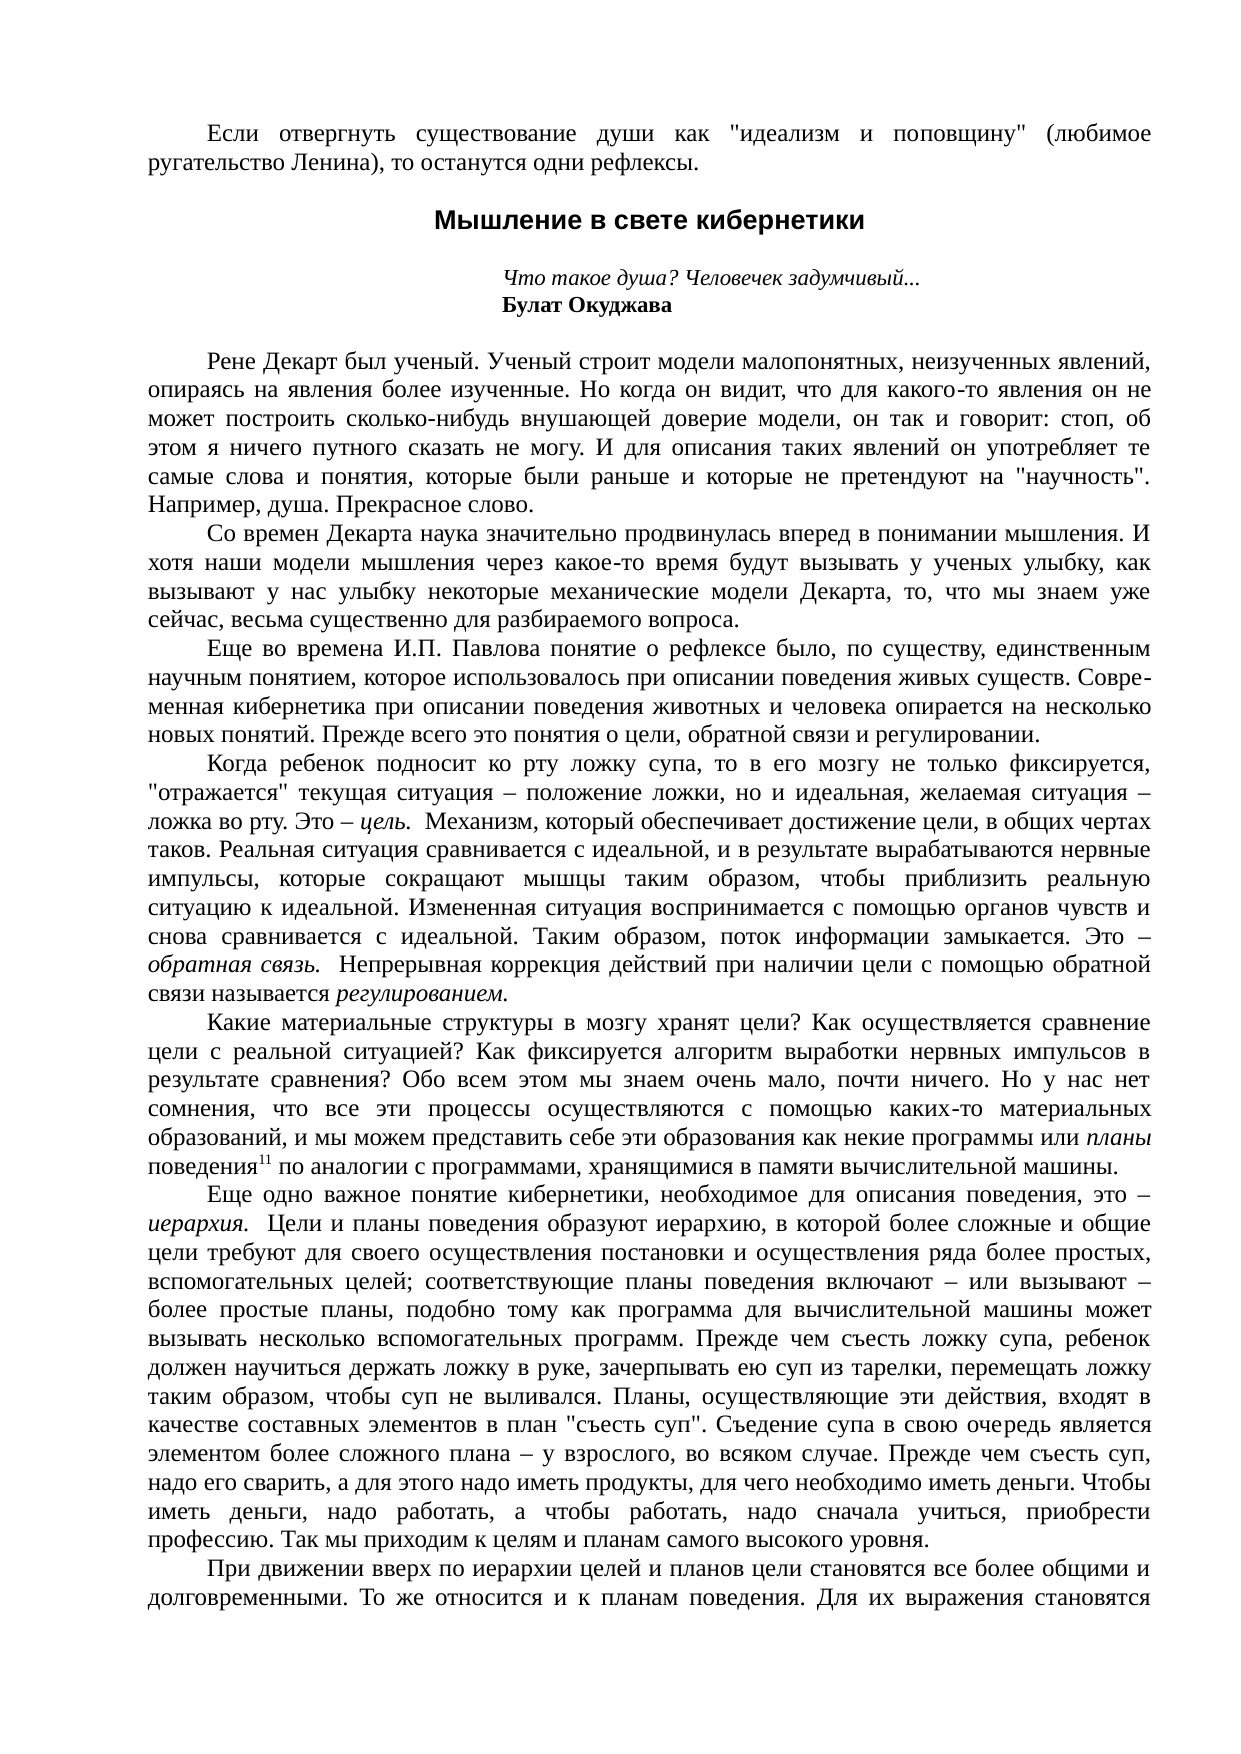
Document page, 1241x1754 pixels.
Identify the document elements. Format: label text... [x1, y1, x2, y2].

text Рене Декарт был ученый. Ученый строит модели малопонятных, неизученных явлений, опираясь на явления более изученные. Но когда он видит, что для какого‑то явления он не может построить сколько‑нибудь внушающей доверие модели, он так и говорит: стоп, об этом я ничего путного сказать не могу. И для описания таких явлений он употребляет те самые слова и понятия, которые были раньше и которые не претендуют на "научность". Например, душа. Прекрасное слово. [148, 346, 1152, 518]
text Что такое душа? Человечек задумчивый... [460, 264, 1152, 291]
text Еще одно важное понятие кибернетики, необходимое для описания поведения, это – иерархия. Цели и планы поведения образуют иерархию, в которой более сложные и общие цели требуют для своего осуществления постановки и осуществле­ния ряда более простых, вспомогательных целей; соответству­ющие планы поведения включают – или вызывают – более простые планы, подобно тому как программа для вычисли­тельной машины может вызывать несколько вспомогательных программ. Прежде чем съесть ложку супа, ребенок должен научиться держать ложку в руке, зачерпывать ею суп из тарел­ки, перемещать ложку таким образом, чтобы суп не выливался. Планы, осуществляющие эти действия, входят в качестве состав­ных элементов в план "съесть суп". Съедение супа в свою оче­редь является элементом более сложного плана – у взрослого, во всяком случае. Прежде чем съесть суп, надо его сварить, а для этого надо иметь продукты, для чего необходимо иметь деньги. Чтобы иметь деньги, надо работать, а чтобы работать, надо сначала учиться, приобрести профессию. Так мы приходим к целям и планам самого высокого уровня. [148, 1179, 1152, 1553]
text Какие материальные структуры в мозгу хранят цели? Как осуществляется сравнение цели с реальной ситуацией? Как фиксируется алгоритм выработки нервных импульсов в результате сравнения? Обо всем этом мы знаем очень мало, почти ничего. Но у нас нет сомнения, что все эти процессы осуществляются с помощью каких‑то материальных образований, и мы можем представить себе эти образования как некие програм­мы или планы поведения11 по аналогии с программами, хра­нящимися в памяти вычислительной машины. [148, 1007, 1152, 1179]
text Если отвергнуть существование души как "идеализм и по­повщину" (любимое ругательство Ленина), то останутся одни рефлексы. [148, 118, 1152, 176]
text Со времен Декарта наука значительно продвинулась вперед в понимании мышления. И хотя наши модели мышления через какое‑то время будут вызывать у ученых улыбку, как вызы­вают у нас улыбку некоторые механические модели Декарта, то, что мы знаем уже сейчас, весьма существенно для разбираемого вопроса. [148, 518, 1152, 633]
subtitle Мышление в свете кибернетики [148, 204, 1152, 236]
text При движении вверх по иерархии целей и планов цели становятся все более общими и долговременными. То же относится и к планам поведения. Для их выражения становятся [148, 1553, 1152, 1611]
text Когда ребенок подносит ко рту ложку супа, то в его мозгу не только фиксируется, "отражается" текущая ситуация – положение ложки, но и идеальная, желаемая ситуация – ложка во рту. Это – цель. Механизм, который обеспечивает достижение цели, в общих чертах таков. Реальная ситуация сравнивается с идеальной, и в результате вырабатываются нервные импульсы, которые сокращают мышцы таким образом, чтобы приблизить реальную ситуацию к идеальной. Измененная ситуация воспринимается с помощью органов чувств и снова сравнивается с идеальной. Таким образом, поток информации замыкается. Это – обратная связь. Непрерывная коррекция действий при наличии цели с помощью обратной связи называется регулированием. [148, 748, 1152, 1007]
text Еще во времена И.П. Павлова понятие о рефлексе было, по существу, единственным научным понятием, которое использовалось при описании поведения живых существ. Совре­менная кибернетика при описании поведения животных и чело­века опирается на несколько новых понятий. Прежде всего это понятия о цели, обратной связи и регулировании. [148, 633, 1152, 748]
text Булат Окуджава [460, 291, 1152, 317]
